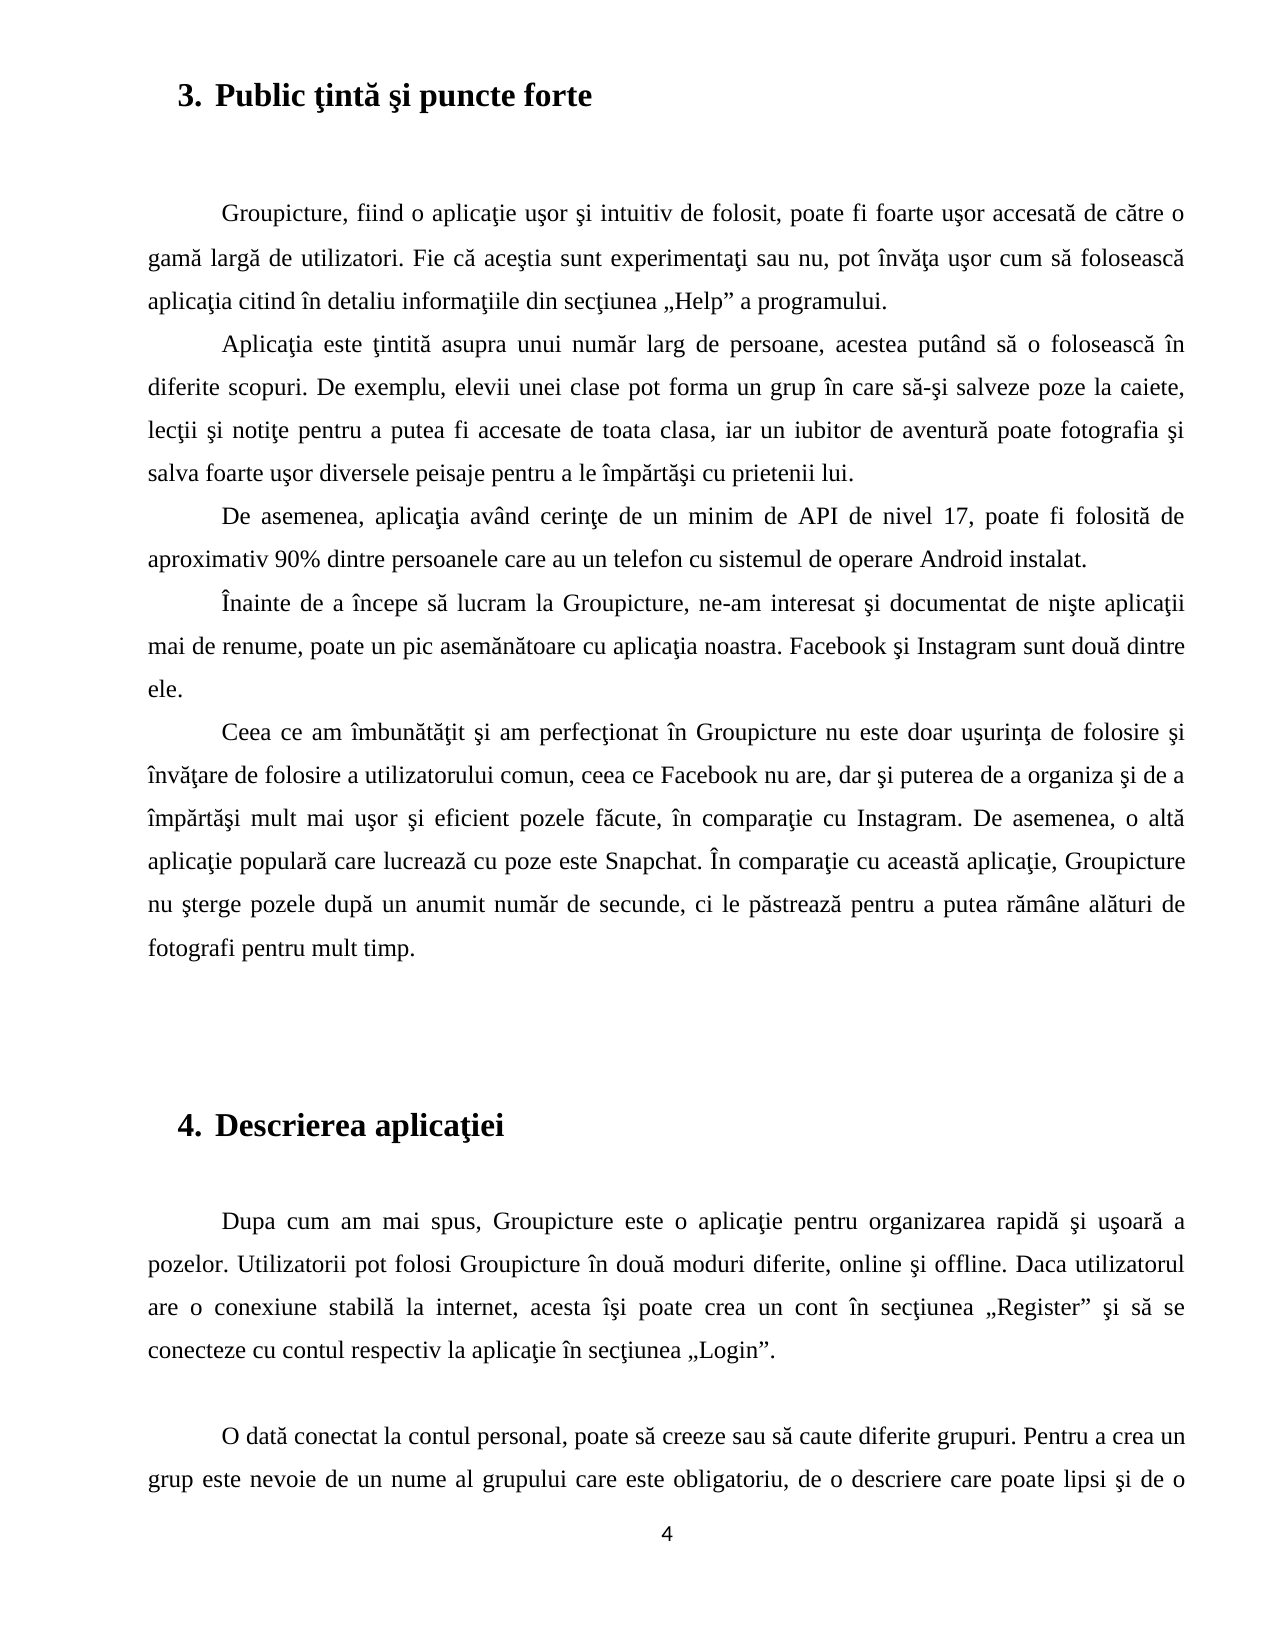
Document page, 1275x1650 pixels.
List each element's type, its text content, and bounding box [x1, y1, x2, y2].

list Groupicture, fiind o aplicaţie uşor şi intuitiv de folosit, poate fi foarte uşor accesată de către o gamă largă de utilizatori. Fie că aceştia sunt experimentaţi sau nu, pot învăţa uşor cum să folosească aplicaţia citind în detaliu informaţiile din secţiunea „Help” a programului. [148, 190, 1186, 314]
list Public ţintă şi puncte forte [177, 75, 1186, 113]
list Dupa cum am mai spus, Groupicture este o aplicaţie pentru organizarea rapidă şi uşoară a pozelor. Utilizatorii pot folosi Groupicture în două moduri diferite, online şi offline. Daca utilizatorul are o conexiune stabilă la internet, acesta îşi poate crea un cont în secţiunea „Register” şi să se conecteze cu contul respectiv la aplicaţie în secţiunea „Login”. [148, 1206, 1186, 1364]
list Descrierea aplicaţiei [177, 1105, 1186, 1143]
text Înainte de a începe să lucram la Groupicture, ne-am interesat şi documentat de nişte aplicaţii mai de renume, poate un pic asemănătoare cu aplicaţia noastra. Facebook şi Instagram sunt două dintre ele. [148, 588, 1186, 703]
list O dată conectat la contul personal, poate să creeze sau să caute diferite grupuri. Pentru a crea un grup este nevoie de un nume al grupului care este obligatoriu, de o descriere care poate lipsi şi de o [148, 1421, 1186, 1493]
text Aplicaţia este ţintită asupra unui număr larg de persoane, acestea putând să o folosească în diferite scopuri. De exemplu, elevii unei clase pot forma un grup în care să-şi salveze poze la caiete, lecţii şi notiţe pentru a putea fi accesate de toata clasa, iar un iubitor de aventură poate fotografia şi salva foarte uşor diversele peisaje pentru a le împărtăşi cu prietenii lui. [148, 329, 1186, 487]
text Ceea ce am îmbunătăţit şi am perfecţionat în Groupicture nu este doar uşurinţa de folosire şi învăţare de folosire a utilizatorului comun, ceea ce Facebook nu are, dar şi puterea de a organiza şi de a împărtăşi mult mai uşor şi eficient pozele făcute, în comparaţie cu Instagram. De asemenea, o altă aplicaţie populară care lucrează cu poze este Snapchat. În comparaţie cu această aplicaţie, Groupicture nu şterge pozele după un anumit număr de secunde, ci le păstrează pentru a putea rămâne alături de fotografi pentru mult timp. [148, 717, 1186, 961]
text De asemenea, aplicaţia având cerinţe de un minim de API de nivel 17, poate fi folosită de aproximativ 90% dintre persoanele care au un telefon cu sistemul de operare Android instalat. [148, 501, 1186, 573]
